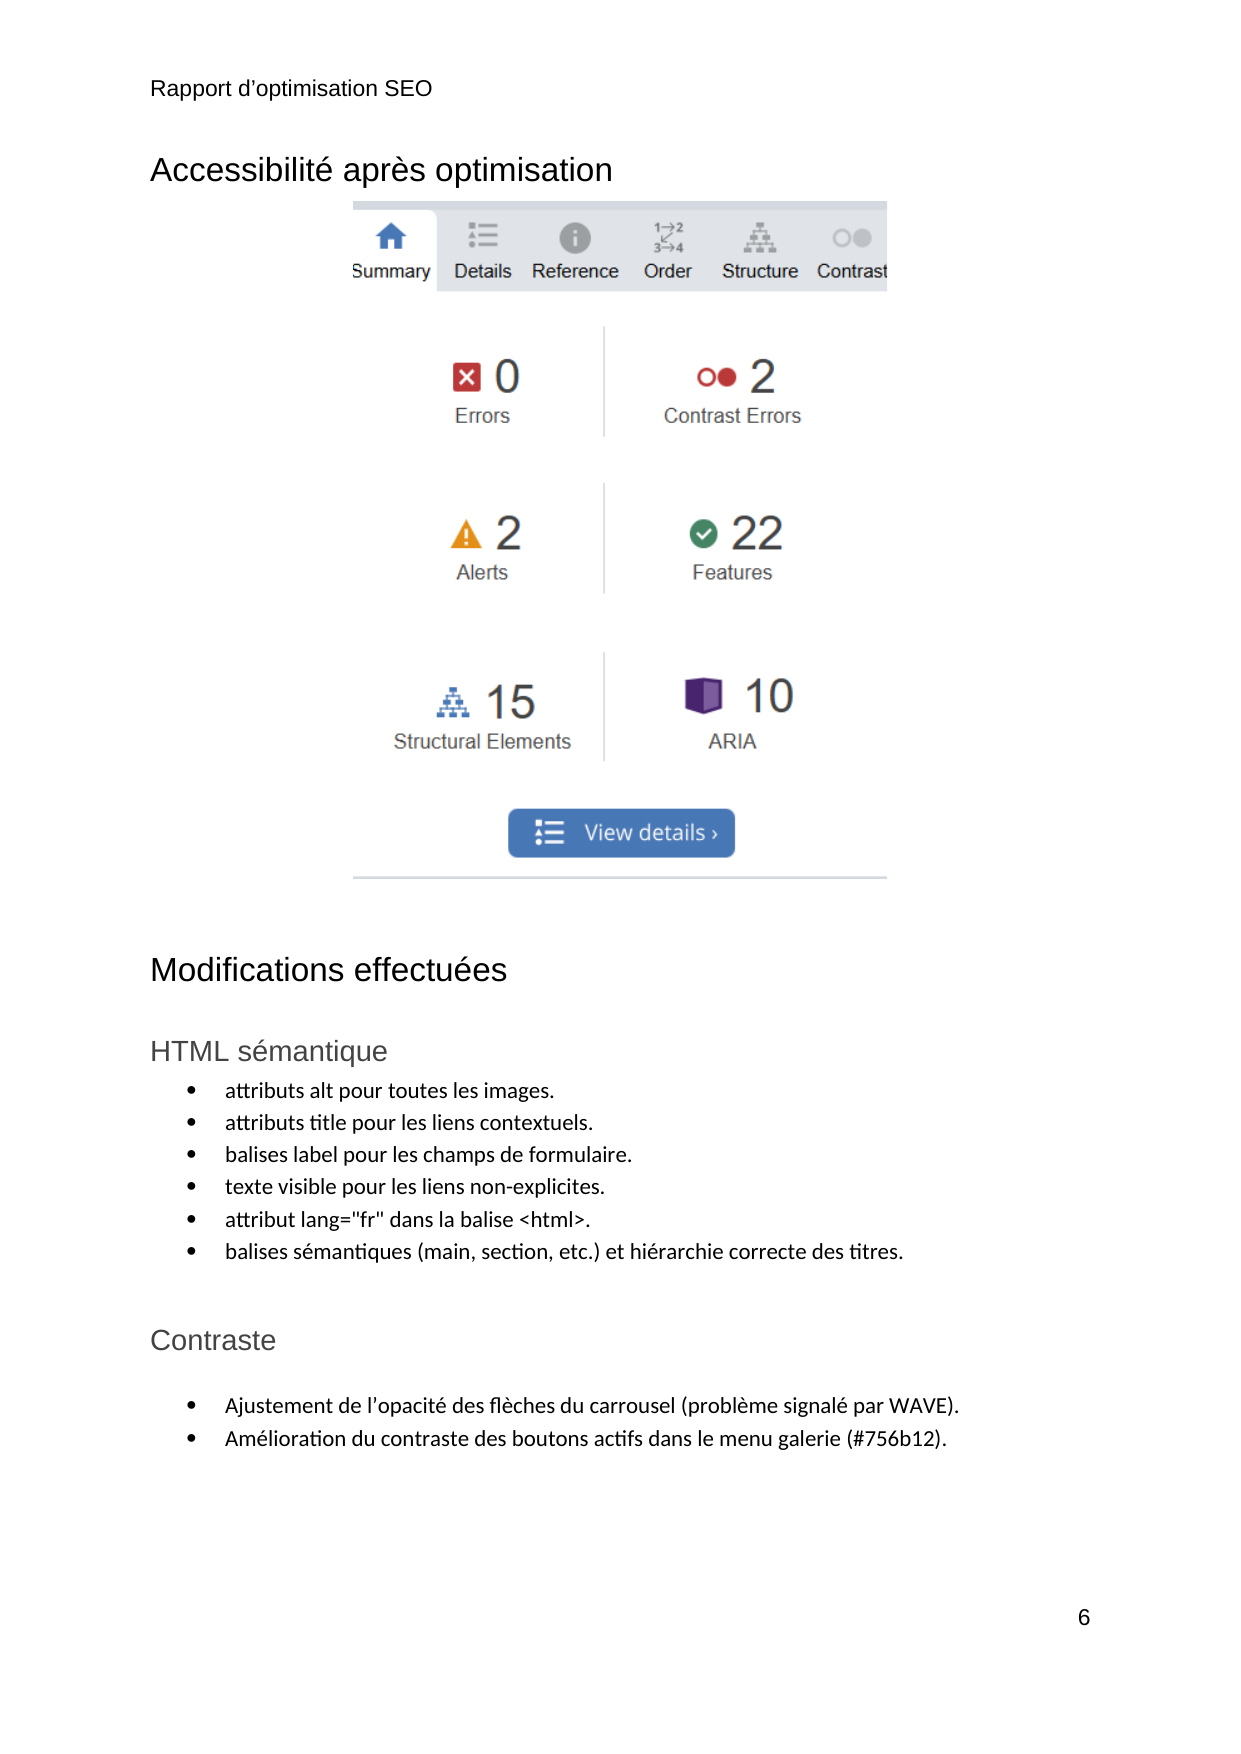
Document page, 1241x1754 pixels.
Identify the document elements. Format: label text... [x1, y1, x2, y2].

list Ajustement de l’opacité des flèches du carrousel (problème signalé par WAVE). [187, 1391, 1090, 1419]
subtitle HTML sémantique [150, 1034, 1090, 1068]
subtitle Modifications effectuées [150, 950, 1090, 988]
list balises label pour les champs de formulaire. [187, 1140, 1090, 1168]
list balises sémantiques (main, section, etc.) et hiérarchie correcte des titres. [187, 1237, 1090, 1265]
list attributs title pour les liens contextuels. [187, 1108, 1090, 1136]
list texte visible pour les liens non-explicites. [187, 1172, 1090, 1201]
list attributs alt pour toutes les images. [187, 1076, 1090, 1104]
subtitle Accessibilité après optimisation [150, 150, 1090, 188]
subtitle Contraste [150, 1323, 1090, 1357]
list Amélioration du contraste des boutons actifs dans le menu galerie (#756b12). [187, 1424, 1090, 1452]
list attribut lang="fr" dans la balise <html>. [187, 1205, 1090, 1233]
